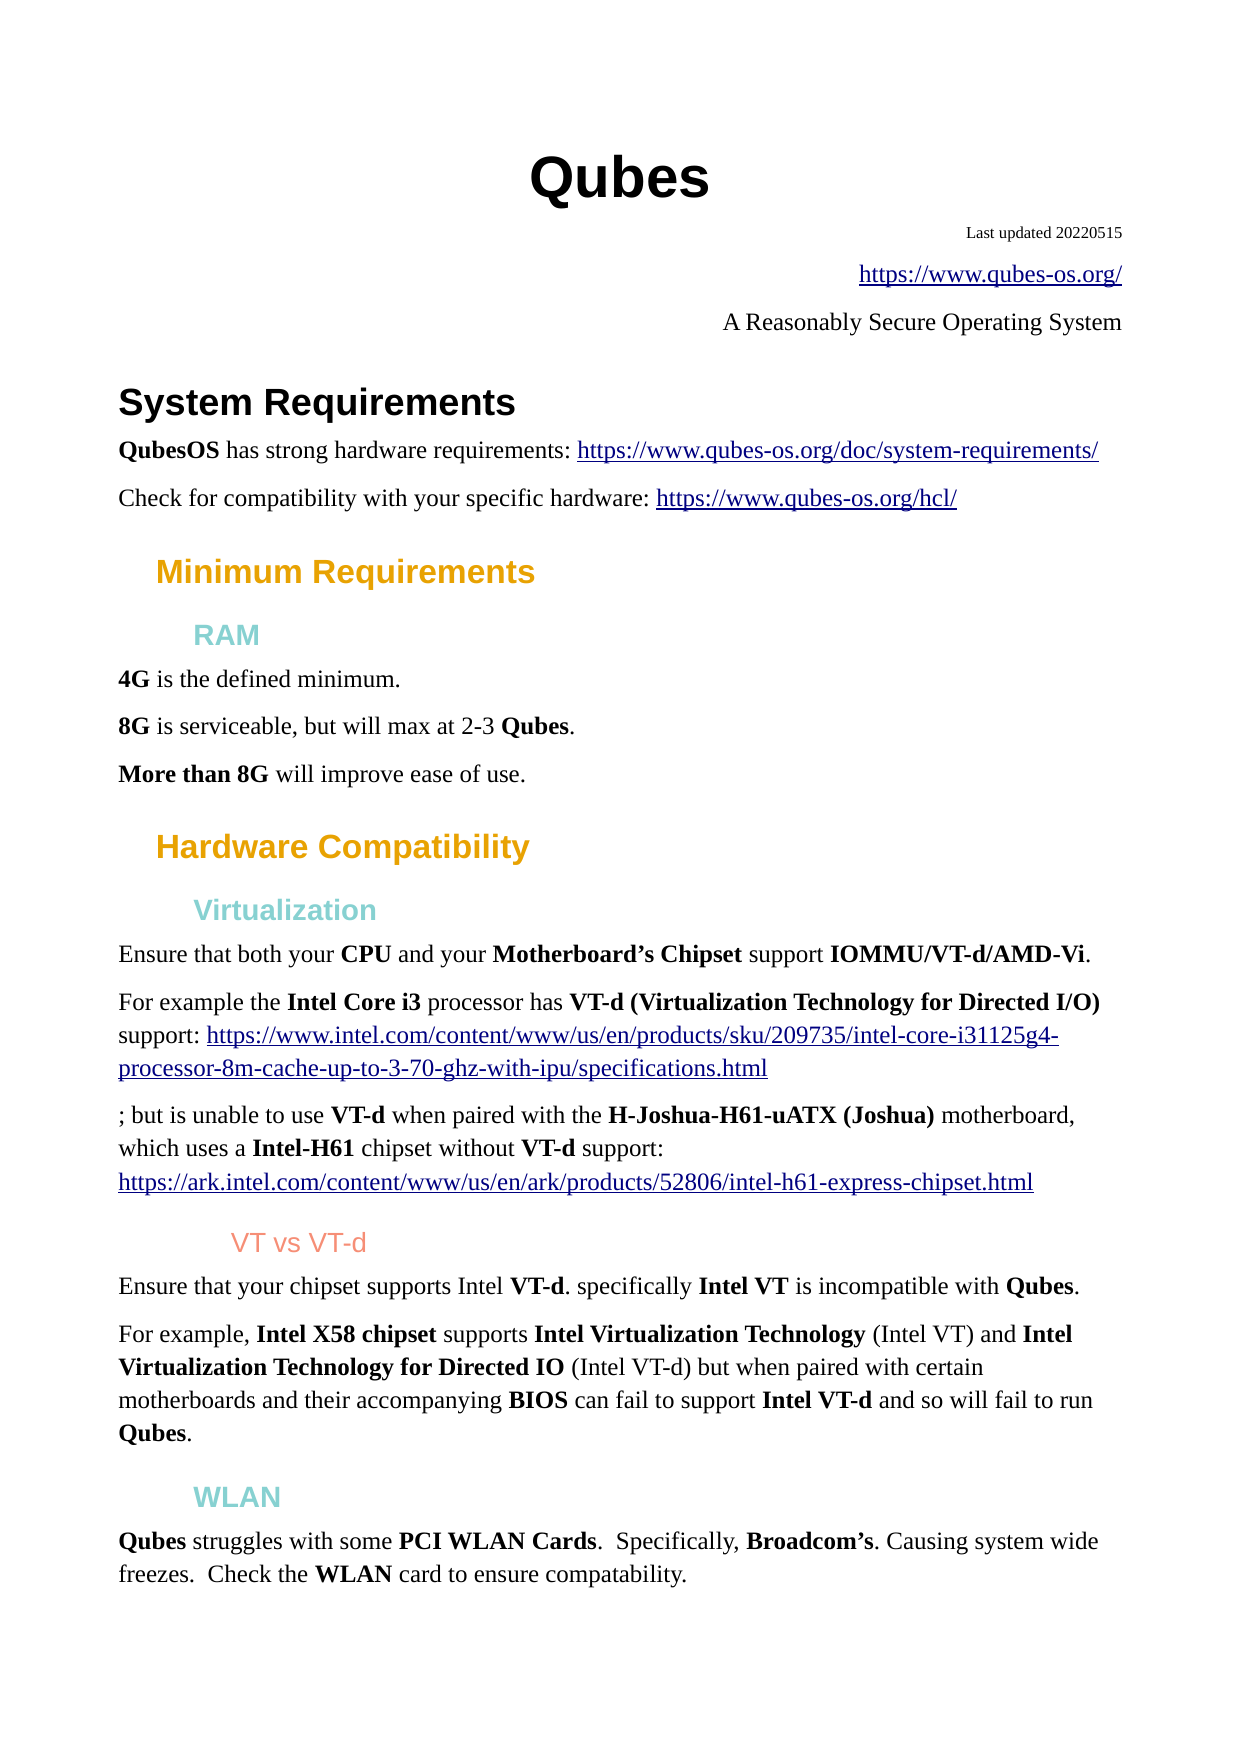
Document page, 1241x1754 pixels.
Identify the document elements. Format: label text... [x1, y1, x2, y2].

subtitle Virtualization [193, 893, 1122, 927]
text A Reasonably Secure Operating System [118, 307, 1122, 336]
subtitle VT vs VT-d [231, 1227, 1122, 1258]
subtitle System Requirements [118, 379, 1122, 423]
text Check for compatibility with your specific hardware: https://www.qubes-os.org/hcl/ [118, 483, 1122, 512]
subtitle Minimum Requirements [156, 552, 1122, 590]
text 4G is the defined minimum. [118, 664, 1122, 692]
text 8G is serviceable, but will max at 2-3 Qubes. [118, 711, 1122, 740]
text Ensure that both your CPU and your Motherboard’s Chipset support IOMMU/VT-d/AMD-Vi. [118, 939, 1122, 968]
title Qubes [118, 143, 1122, 210]
text Last updated 20220515 [118, 223, 1122, 242]
text For example the Intel Core i3 processor has VT-d (Virtualization Technology for Directed I/O) support: https://www.intel.com/content/www/us/en/products/sku/209735/intel-core-i31125g4-processor-8m-cache-up-to-3-70-ghz-with-ipu/specifications.html [118, 987, 1122, 1082]
text QubesOS has strong hardware requirements: https://www.qubes-os.org/doc/system-requirements/ [118, 436, 1122, 464]
text More than 8G will improve ease of use. [118, 759, 1122, 788]
text ; but is unable to use VT-d when paired with the H-Joshua-H61-uATX (Joshua) motherboard, which uses a Intel-H61 chipset without VT-d support: https://ark.intel.com/content/www/us/en/ark/products/52806/intel-h61-express-chipset.html [118, 1101, 1122, 1195]
subtitle Hardware Compatibility [156, 827, 1122, 866]
text For example, Intel X58 chipset supports Intel Virtualization Technology (Intel VT) and Intel Virtualization Technology for Directed IO (Intel VT-d) but when paired with certain motherboards and their accompanying BIOS can fail to support Intel VT-d and so will fail to run Qubes. [118, 1319, 1122, 1446]
text Qubes struggles with some PCI WLAN Cards. Specifically, Broadcom’s. Causing system wide freezes. Check the WLAN card to ensure compatability. [118, 1526, 1122, 1588]
subtitle RAM [193, 617, 1122, 651]
text Ensure that your chipset supports Intel VT-d. specifically Intel VT is incompatible with Qubes. [118, 1271, 1122, 1300]
text https://www.qubes-os.org/ [118, 259, 1122, 288]
subtitle WLAN [193, 1480, 1122, 1514]
